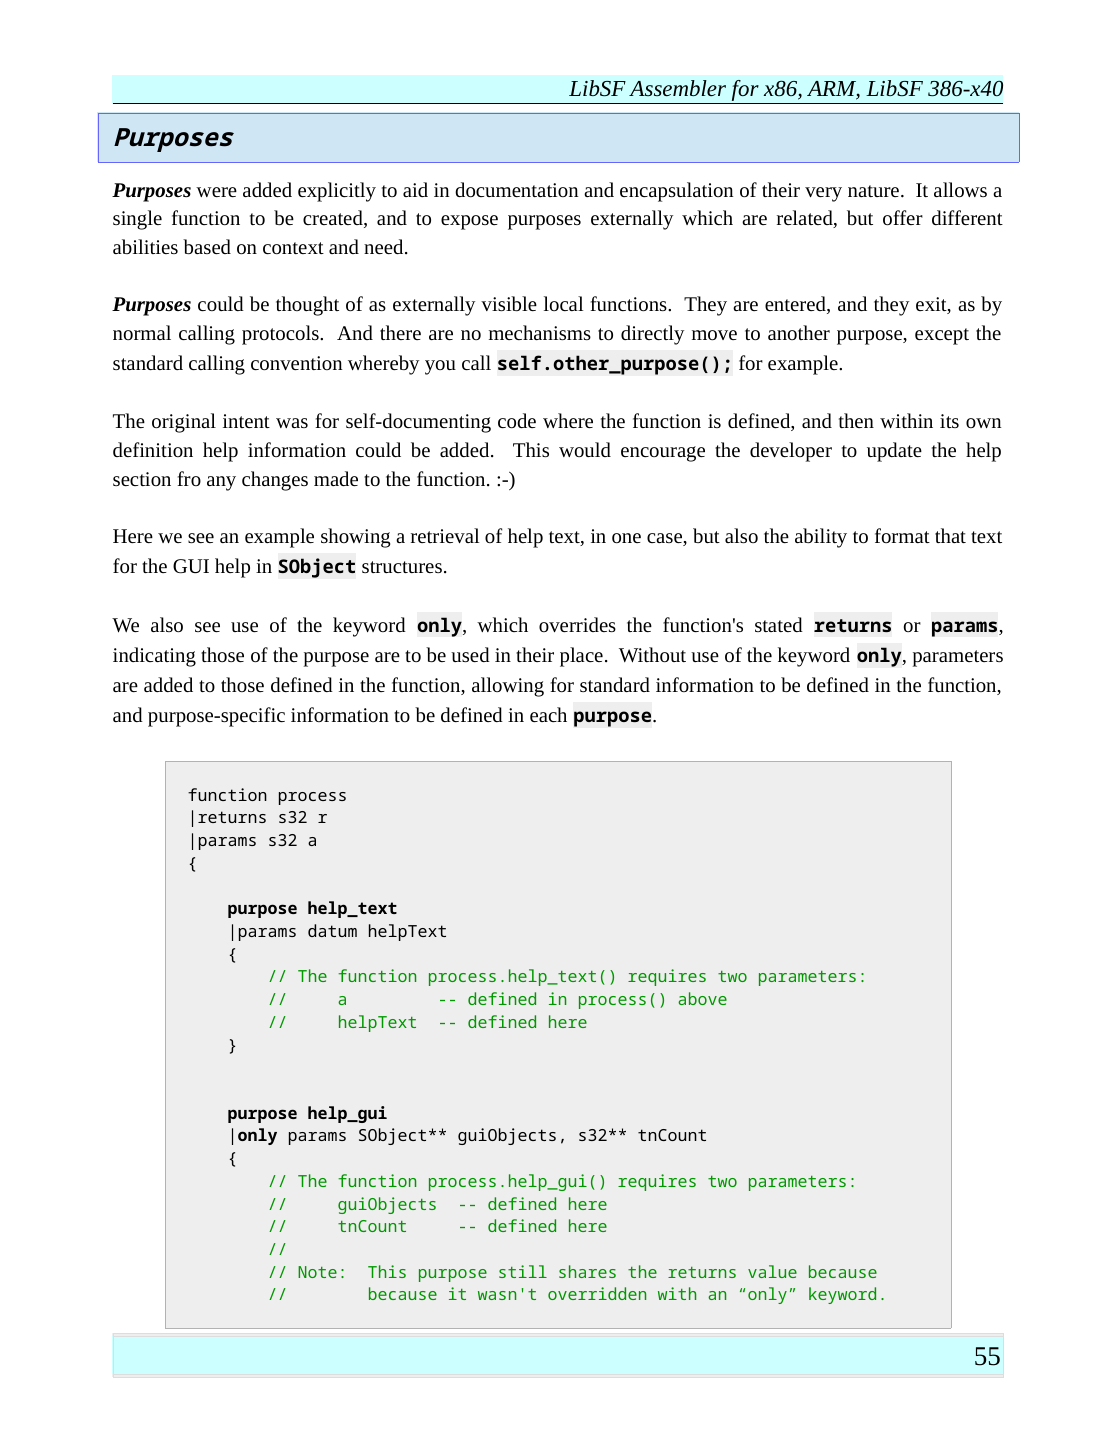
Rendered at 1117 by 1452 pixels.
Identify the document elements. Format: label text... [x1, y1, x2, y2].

text Purposes could be thought of as externally visible local functions. They are entered, and they exit, as by normal calling protocols. And there are no mechanisms to directly move to another purpose, except the standard calling convention whereby you call self.other_purpose(); for example. The original intent was for self-documenting code where the function is defined, and then within its own definition help information could be added. This would encourage the developer to update the help section fro any changes made to the function. :-) [112, 292, 1003, 491]
subtitle Purposes [99, 114, 1019, 162]
text function process |returns s32 r |params s32 a { purpose help_text |params datum helpText { // The function process.help_text() requires two parameters: // a -- defined in process() above // helpText -- defined here } purpose help_gui |only params SObject** guiObjects, s32** tnCount { // The function process.help_gui() requires two parameters: // guiObjects -- defined here // tnCount -- defined here // // Note: This purpose still shares the returns value because // because it wasn't overridden with an “only” keyword. [166, 762, 951, 1328]
text We also see use of the keyword only, which overrides the function's stated returns or params, indicating those of the purpose are to be used in their place. Without use of the keyword only, parameters are added to those defined in the function, allowing for standard information to be defined in the function, and purpose-specific information to be defined in each purpose. [112, 612, 1003, 728]
text Here we see an example showing a retrieval of help text, in one case, but also the ability to format that text for the GUI help in SObject structures. [112, 524, 1003, 579]
text Purposes were added explicitly to aid in documentation and encapsulation of their very nature. It allows a single function to be created, and to expose purposes externally which are related, but offer different abilities based on context and need. [112, 177, 1003, 259]
